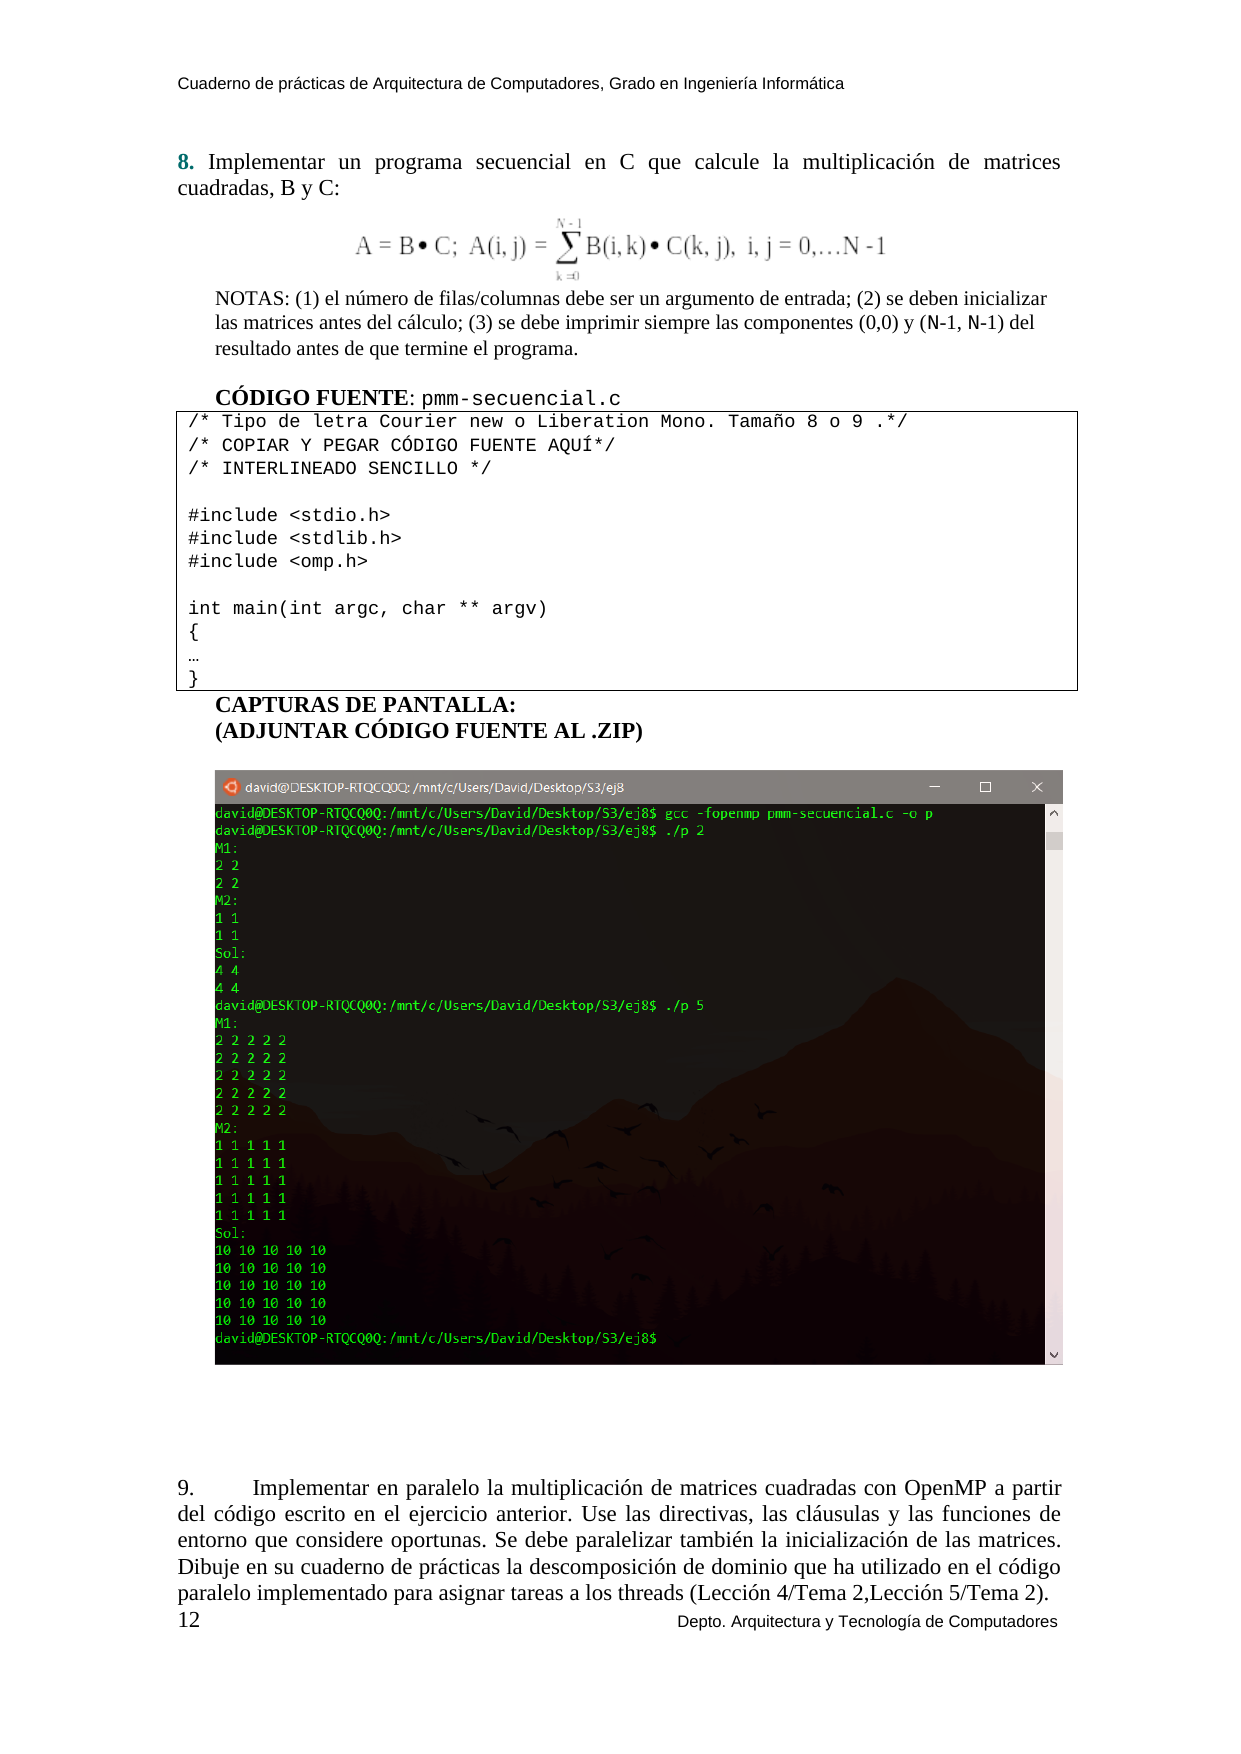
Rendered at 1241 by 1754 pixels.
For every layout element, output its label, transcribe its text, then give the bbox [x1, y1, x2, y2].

list Implementar en paralelo la multiplicación de matrices cuadradas con OpenMP a partir del código escrito en el ejercicio anterior. Use las directivas, las cláusulas y las funciones de entorno que considere oportunas. Se debe paralelizar también la inicialización de las matrices. Dibuje en su cuaderno de prácticas la descomposición de dominio que ha utilizado en el código paralelo implementado para asignar tareas a los threads (Lección 4/Tema 2,Lección 5/Tema 2). [177, 1474, 1063, 1605]
list 8. Implementar un programa secuencial en C que calcule la multiplicación de matrices cuadradas, B y C: [177, 148, 1063, 200]
text CÓDIGO FUENTE: pmm-secuencial.c [215, 384, 1063, 411]
text CAPTURAS DE PANTALLA: [215, 691, 1063, 718]
picture [214, 770, 1063, 1365]
text (ADJUNTAR CÓDIGO FUENTE AL .ZIP) [215, 718, 1063, 744]
text NOTAS: (1) el número de filas/columnas debe ser un argumento de entrada; (2) se deben inicializar las matrices antes del cálculo; (3) se debe imprimir siempre las componentes (0,0) y (N-1, N-1) del resultado antes de que termine el programa. [215, 286, 1063, 359]
table_header /* Tipo de letra Courier new o Liberation Mono. Tamaño 8 o 9 .*/ /* COPIAR Y PEGAR CÓDIGO FUENTE AQUÍ*/ /* INTERLINEADO SENCILLO */ #include <stdio.h> #include <stdlib.h> #include <omp.h> int main(int argc, char ** argv) { … } [177, 412, 1077, 690]
